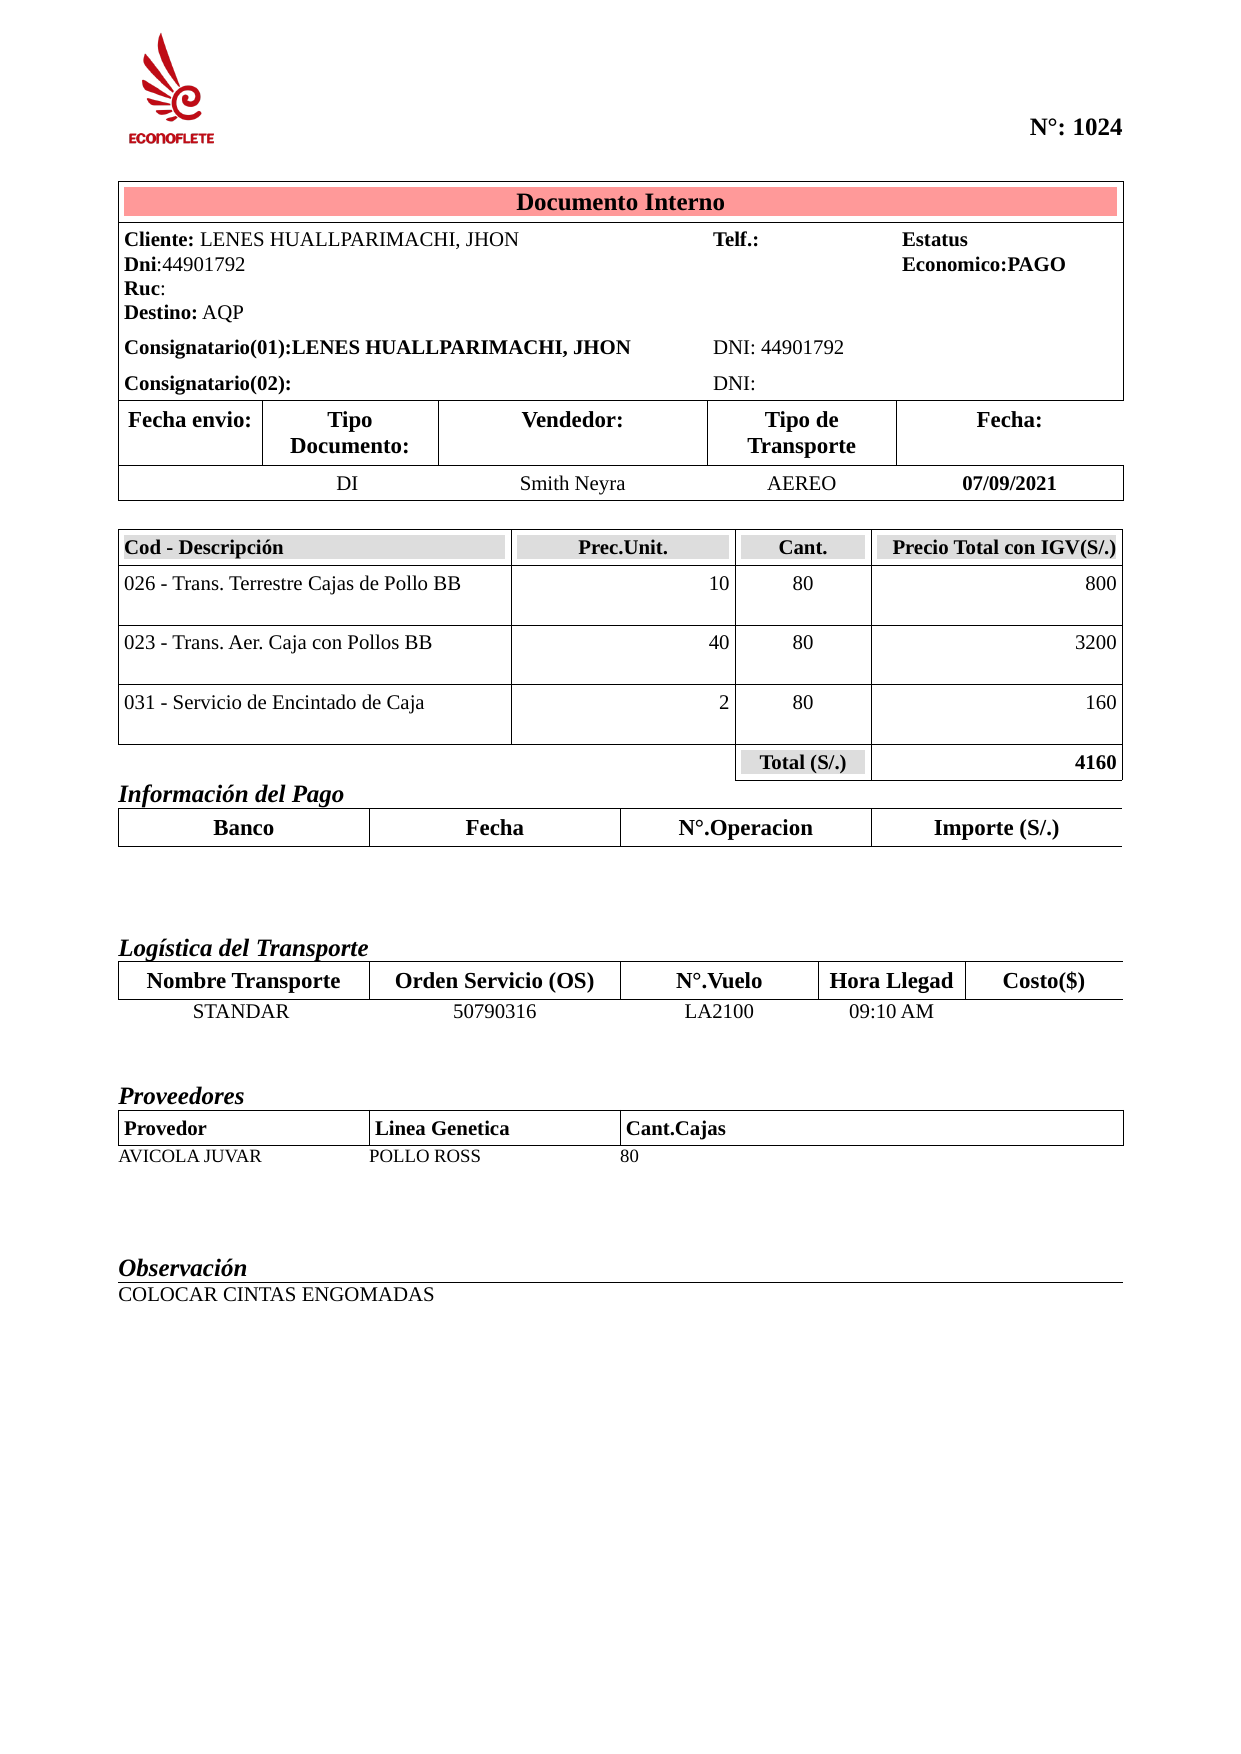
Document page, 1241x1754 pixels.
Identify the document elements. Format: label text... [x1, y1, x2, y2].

table_cell [118, 1232, 369, 1253]
text Información del Pago [118, 779, 1122, 808]
table_cell [511, 745, 735, 779]
table_cell [620, 875, 871, 904]
table_cell [369, 1052, 620, 1081]
table_header Cod - Descripción [119, 530, 511, 565]
table_cell [818, 1052, 965, 1081]
table_cell 023 - Trans. Aer. Caja con Pollos BB [119, 626, 511, 684]
table_cell 031 - Servicio de Encintado de Caja [119, 685, 511, 744]
table_cell [118, 875, 369, 904]
table_cell [871, 904, 1122, 933]
table_cell Fecha envio: [119, 401, 262, 465]
table_cell [369, 1024, 620, 1052]
table_cell [965, 1052, 1123, 1081]
table_cell DI [262, 466, 438, 500]
table_cell [118, 904, 369, 933]
table_cell [118, 847, 369, 875]
table_cell DNI: [707, 365, 1123, 400]
table_cell [965, 1024, 1123, 1052]
table_cell LA2100 [620, 1000, 818, 1023]
table_cell [871, 847, 1122, 875]
table_cell [118, 1052, 369, 1081]
table_cell [369, 1232, 620, 1253]
table_cell 10 [512, 566, 735, 624]
table_cell Estatus Economico:PAGO [896, 223, 1123, 329]
table_header Nombre Transporte [119, 962, 369, 999]
table_cell 800 [872, 566, 1122, 624]
table_cell 80 [736, 685, 871, 744]
table_cell 80 [736, 566, 871, 624]
table_header Linea Genetica [370, 1111, 620, 1145]
table_cell [871, 875, 1122, 904]
table_header Banco [119, 809, 369, 846]
table_cell Total (S/.) [736, 745, 871, 779]
table_cell [620, 1052, 818, 1081]
text Logística del Transporte [118, 933, 1122, 961]
table_cell 40 [512, 626, 735, 684]
table_cell 80 [736, 626, 871, 684]
table_cell POLLO ROSS [369, 1146, 620, 1167]
table_cell [620, 1210, 1123, 1232]
table_cell Cliente: LENES HUALLPARIMACHI, JHON Dni:44901792 Ruc: Destino: AQP [119, 223, 707, 329]
table_cell Consignatario(02): [119, 365, 707, 400]
table_cell AVICOLA JUVAR [118, 1146, 369, 1167]
table_header N°.Vuelo [621, 962, 818, 999]
table_cell [369, 875, 620, 904]
table_cell 3200 [872, 626, 1122, 684]
table_cell 07/09/2021 [896, 466, 1123, 500]
table_header COLOCAR CINTAS ENGOMADAS [118, 1283, 1123, 1306]
table_cell Tipo de Transporte [708, 401, 896, 465]
table_cell 80 [620, 1146, 1123, 1167]
table_cell [118, 1210, 369, 1232]
table_cell 160 [872, 685, 1122, 744]
text Observación [118, 1253, 1122, 1282]
table_header Cant. [736, 530, 871, 565]
table_cell [369, 847, 620, 875]
table_cell [119, 466, 262, 500]
table_cell Telf.: [707, 223, 896, 329]
table_header Prec.Unit. [512, 530, 735, 565]
table_cell [118, 745, 511, 779]
table_cell Consignatario(01):LENES HUALLPARIMACHI, JHON [119, 329, 707, 365]
table_cell DNI: 44901792 [707, 329, 1123, 365]
table_cell 4160 [872, 745, 1122, 779]
table_cell [620, 1189, 1123, 1210]
table_cell Fecha: [897, 401, 1123, 465]
table_cell [620, 904, 871, 933]
table_header Importe (S/.) [872, 809, 1122, 846]
table_cell 2 [512, 685, 735, 744]
table_cell AEREO [707, 466, 896, 500]
table_cell [118, 1167, 369, 1188]
table_header Orden Servicio (OS) [370, 962, 620, 999]
table_cell [965, 1000, 1123, 1023]
table_cell [369, 1167, 620, 1188]
table_cell 09:10 AM [818, 1000, 965, 1023]
table_cell [369, 904, 620, 933]
table_cell STANDAR [118, 1000, 369, 1023]
table_header Documento Interno [119, 182, 1123, 222]
table_header Precio Total con IGV(S/.) [872, 530, 1122, 565]
table_cell 50790316 [369, 1000, 620, 1023]
table_cell Smith Neyra [438, 466, 707, 500]
table_cell Tipo Documento: [263, 401, 438, 465]
table_header N°.Operacion [621, 809, 871, 846]
text Proveedores [118, 1081, 1122, 1110]
table_cell 026 - Trans. Terrestre Cajas de Pollo BB [119, 566, 511, 624]
table_header Provedor [119, 1111, 369, 1145]
table_header Hora Llegad [819, 962, 965, 999]
table_cell [620, 847, 871, 875]
table_header Fecha [370, 809, 620, 846]
table_cell [818, 1024, 965, 1052]
table_cell [118, 1024, 369, 1052]
table_cell [620, 1232, 1123, 1253]
table_cell [118, 1189, 369, 1210]
table_cell [369, 1189, 620, 1210]
table_header Cant.Cajas [621, 1111, 1123, 1145]
table_cell [620, 1167, 1123, 1188]
table_cell [620, 1024, 818, 1052]
picture [118, 32, 225, 144]
table_cell [369, 1210, 620, 1232]
table_cell Vendedor: [439, 401, 707, 465]
table_header Costo($) [966, 962, 1123, 999]
